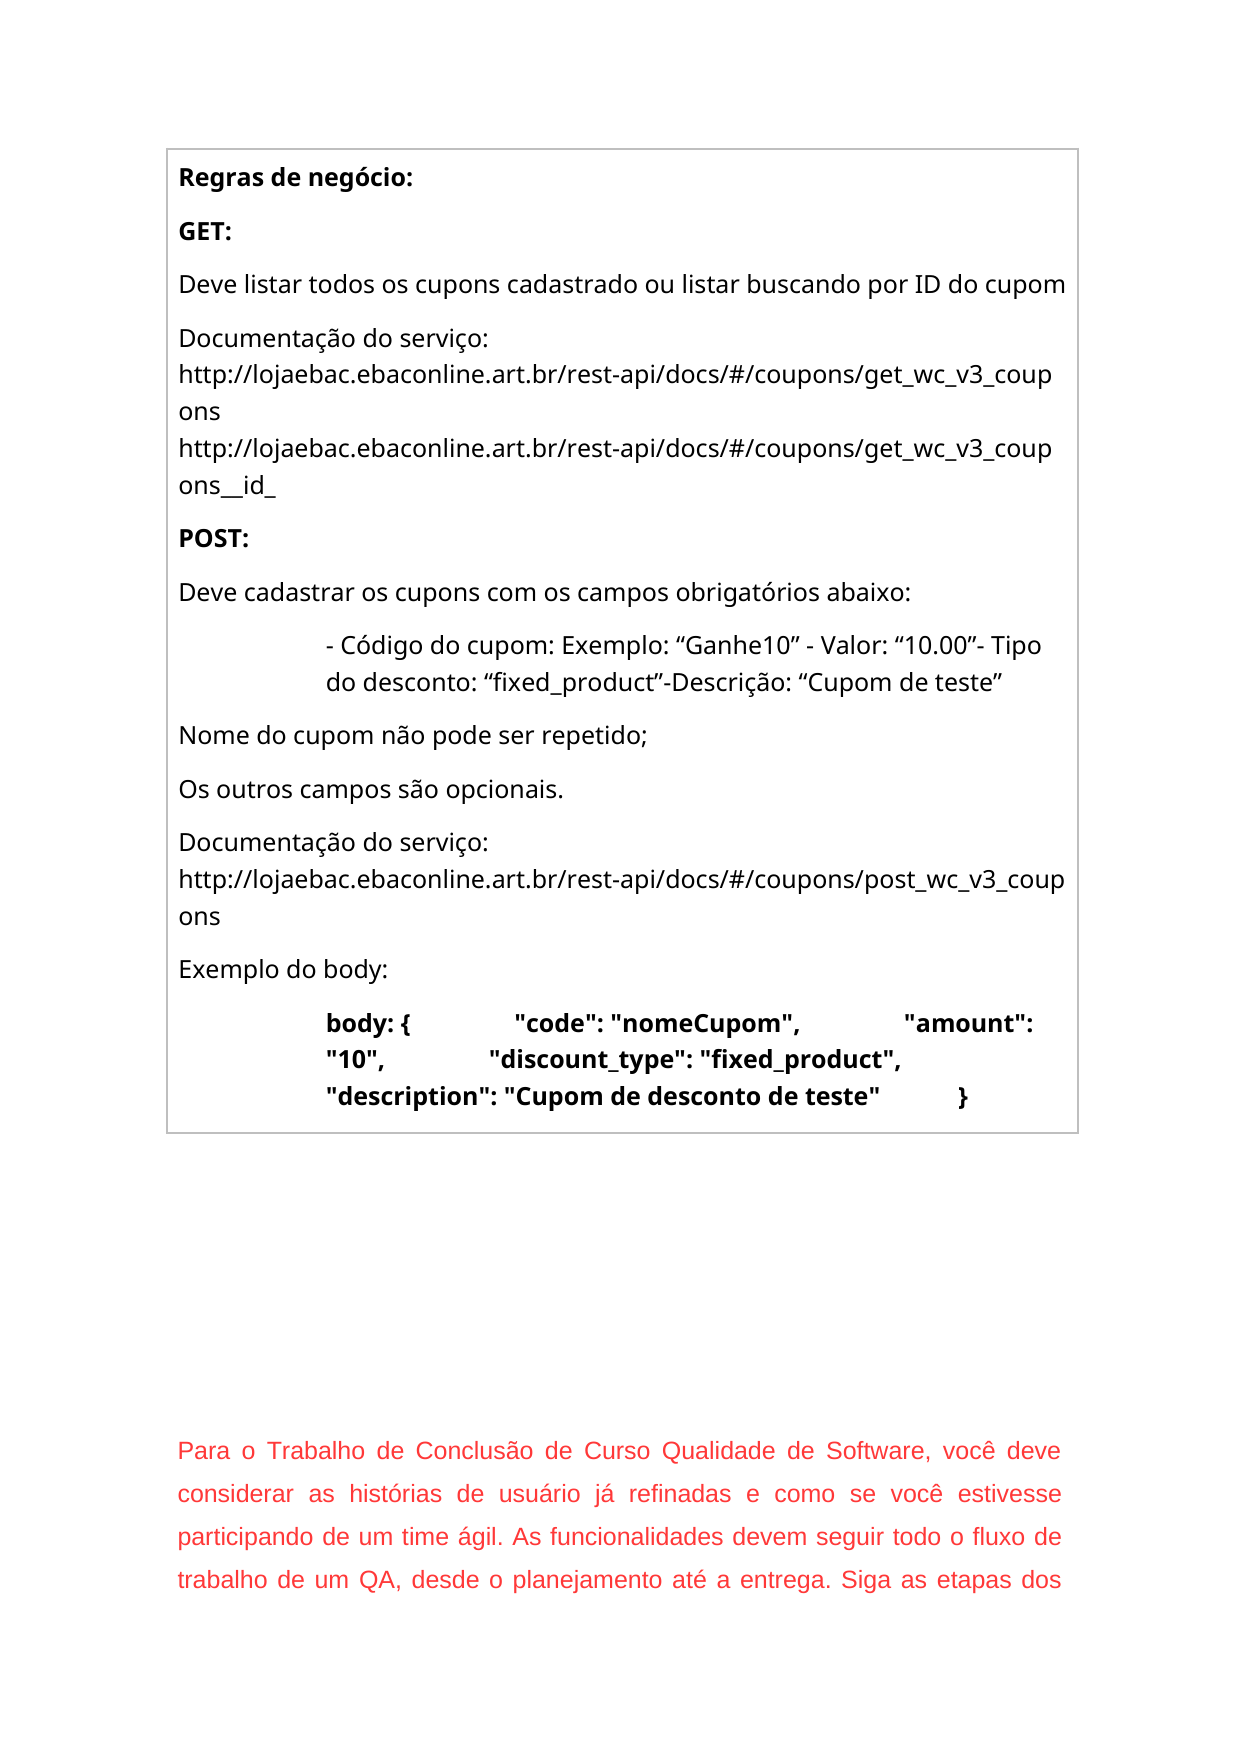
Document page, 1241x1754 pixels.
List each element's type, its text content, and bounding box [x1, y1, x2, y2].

text Para o Trabalho de Conclusão de Curso Qualidade de Software, você deve considerar as histórias de usuário já refinadas e como se você estivesse participando de um time ágil. As funcionalidades devem seguir todo o fluxo de trabalho de um QA, desde o planejamento até a entrega. Siga as etapas dos [177, 1436, 1063, 1594]
table_header Regras de negócio: GET: Deve listar todos os cupons cadastrado ou listar buscando por ID do cupom Documentação do serviço: http://lojaebac.ebaconline.art.br/rest-api/docs/#/coupons/get_wc_v3_coupons http://lojaebac.ebaconline.art.br/rest-api/docs/#/coupons/get_wc_v3_coupons__id_ POST: Deve cadastrar os cupons com os campos obrigatórios abaixo: - Código do cupom: Exemplo: “Ganhe10” - Valor: “10.00” - Tipo do desconto: “fixed_product” -Descrição: “Cupom de teste” Nome do cupom não pode ser repetido; Os outros campos são opcionais. Documentação do serviço: http://lojaebac.ebaconline.art.br/rest-api/docs/#/coupons/post_wc_v3_coupons Exemplo do body: body: { "code": "nomeCupom", "amount": "10", "discount_type": "fixed_product", "description": "Cupom de desconto de teste" } [168, 150, 1077, 1132]
